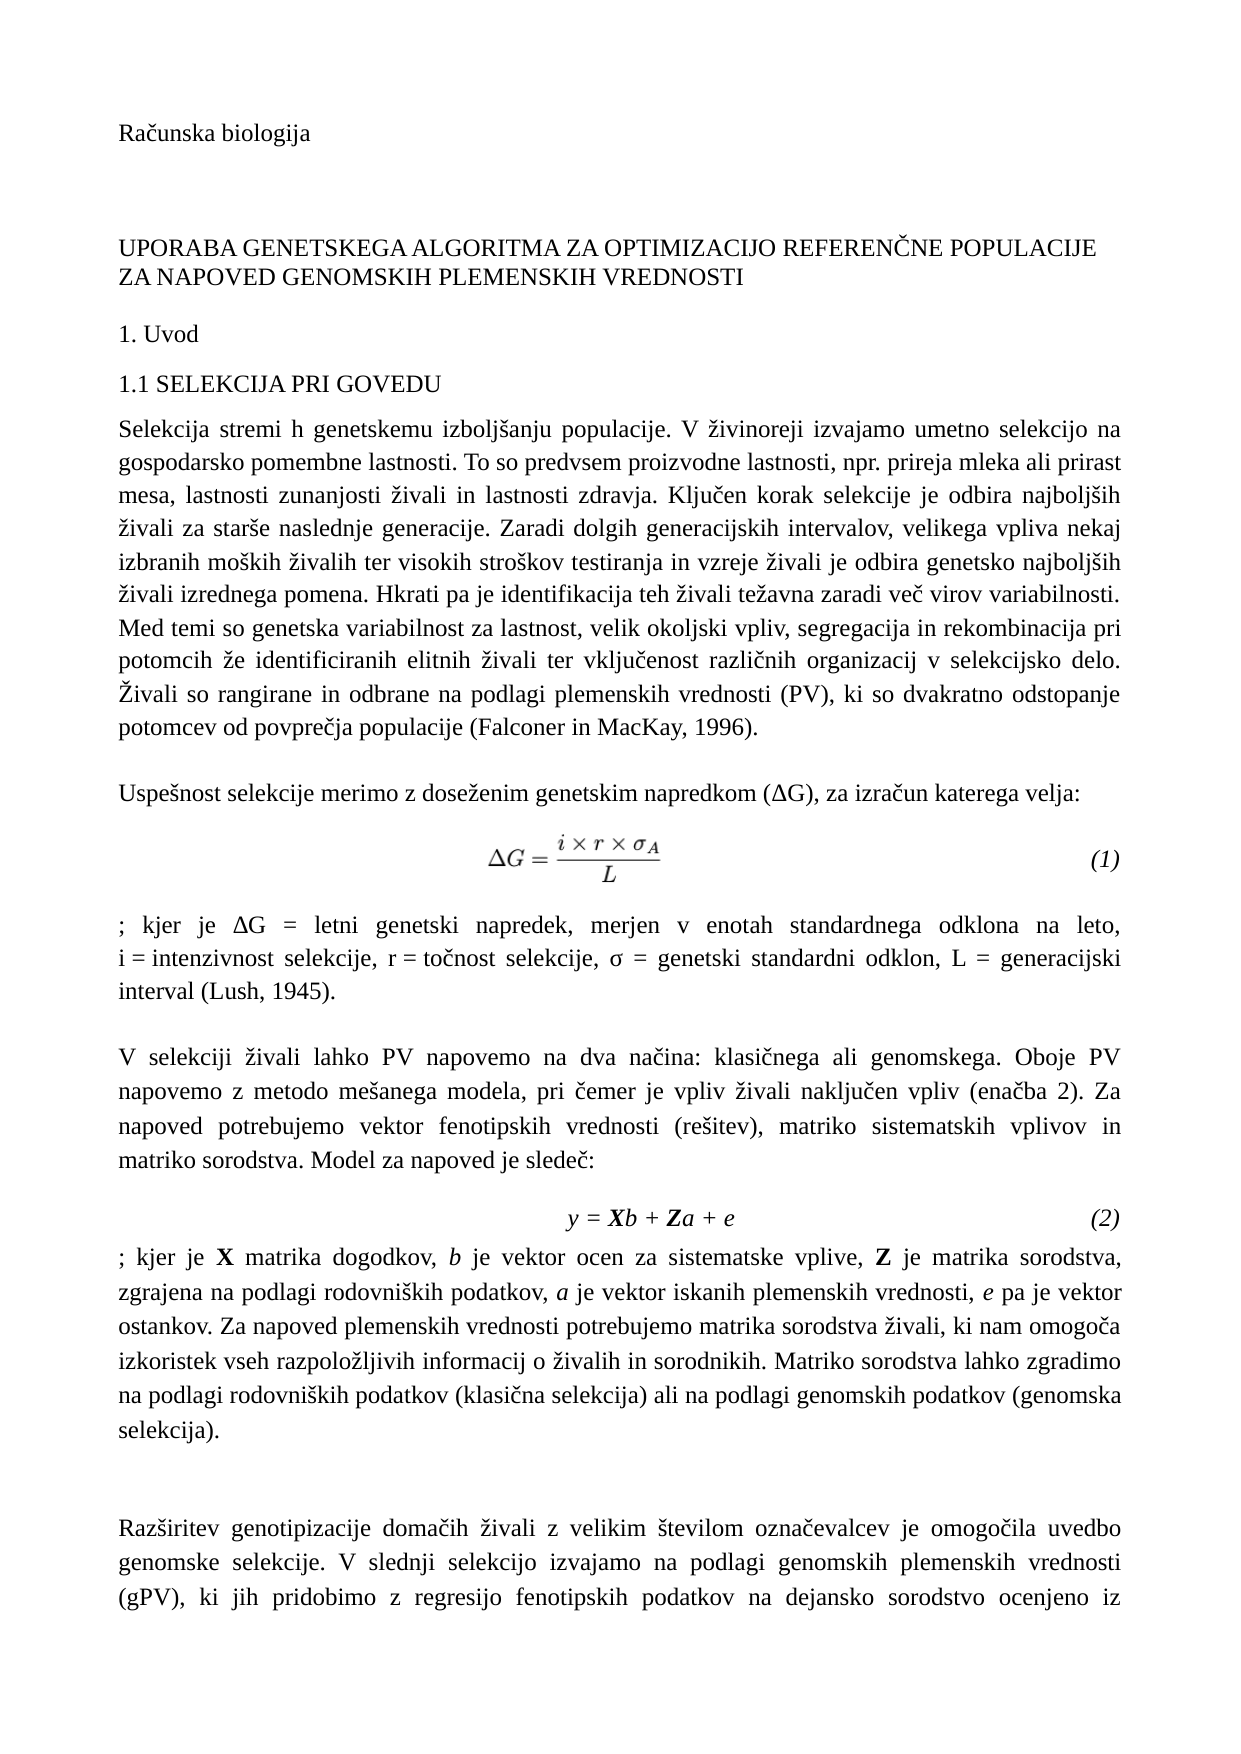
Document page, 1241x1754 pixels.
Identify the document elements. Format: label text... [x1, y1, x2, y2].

text ; kjer je ∆G = letni genetski napredek, merjen v enotah standardnega odklona na leto, i = intenzivnost selekcije, r = točnost selekcije, σ = genetski standardni odklon, L = generacijski interval (Lush, 1945). [118, 910, 1122, 1004]
text [118, 844, 479, 872]
text Uspešnost selekcije merimo z doseženim genetskim napredkom (ΔG), za izračun katerega velja: [118, 778, 1122, 806]
text (1) [684, 844, 1122, 872]
text 1. Uvod [118, 319, 1122, 348]
text Računska biologija [118, 118, 1122, 147]
text ; kjer je X matrika dogodkov, b je vektor ocen za sistematske vplive, Z je matrika sorodstva, zgrajena na podlagi rodovniških podatkov, a je vektor iskanih plemenskih vrednosti, e pa je vektor ostankov. Za napoved plemenskih vrednosti potrebujemo matrika sorodstva živali, ki nam omogoča izkoristek vseh razpoložljivih informacij o živalih in sorodnikih. Matriko sorodstva lahko zgradimo na podlagi rodovniških podatkov (klasična selekcija) ali na podlagi genomskih podatkov (genomska selekcija). [118, 1242, 1122, 1443]
text Selekcija stremi h genetskemu izboljšanju populacije. V živinoreji izvajamo umetno selekcijo na gospodarsko pomembne lastnosti. To so predvsem proizvodne lastnosti, npr. prireja mleka ali prirast mesa, lastnosti zunanjosti živali in lastnosti zdravja. Ključen korak selekcije je odbira najboljših živali za starše naslednje generacije. Zaradi dolgih generacijskih intervalov, velikega vpliva nekaj izbranih moških živalih ter visokih stroškov testiranja in vzreje živali je odbira genetsko najboljših živali izrednega pomena. Hkrati pa je identifikacija teh živali težavna zaradi več virov variabilnosti. Med temi so genetska variabilnost za lastnost, velik okoljski vpliv, segregacija in rekombinacija pri potomcih že identificiranih elitnih živali ter vključenost različnih organizacij v selekcijsko delo. Živali so rangirane in odbrane na podlagi plemenskih vrednosti (PV), ki so dvakratno odstopanje potomcev od povprečja populacije (Falconer in MacKay, 1996). [118, 414, 1122, 740]
text UPORABA GENETSKEGA ALGORITMA ZA OPTIMIZACIJO REFERENČNE POPULACIJE ZA NAPOVED GENOMSKIH PLEMENSKIH VREDNOSTI [118, 233, 1122, 291]
text V selekciji živali lahko PV napovemo na dva načina: klasičnega ali genomskega. Oboje PV napovemo z metodo mešanega modela, pri čemer je vpliv živali naključen vpliv (enačba 2). Za napoved potrebujemo vektor fenotipskih vrednosti (rešitev), matriko sistematskih vplivov in matriko sorodstva. Model za napoved je sledeč: [118, 1042, 1122, 1174]
subtitle 1.1 SELEKCIJA PRI GOVEDU [118, 369, 1122, 398]
picture [479, 817, 684, 897]
text Razširitev genotipizacije domačih živali z velikim številom označevalcev je omogočila uvedbo genomske selekcije. V slednji selekcijo izvajamo na podlagi genomskih plemenskih vrednosti (gPV), ki jih pridobimo z regresijo fenotipskih podatkov na dejansko sorodstvo ocenjeno iz [118, 1513, 1122, 1611]
text y = Xb + Za + e (2) [118, 1203, 1122, 1232]
